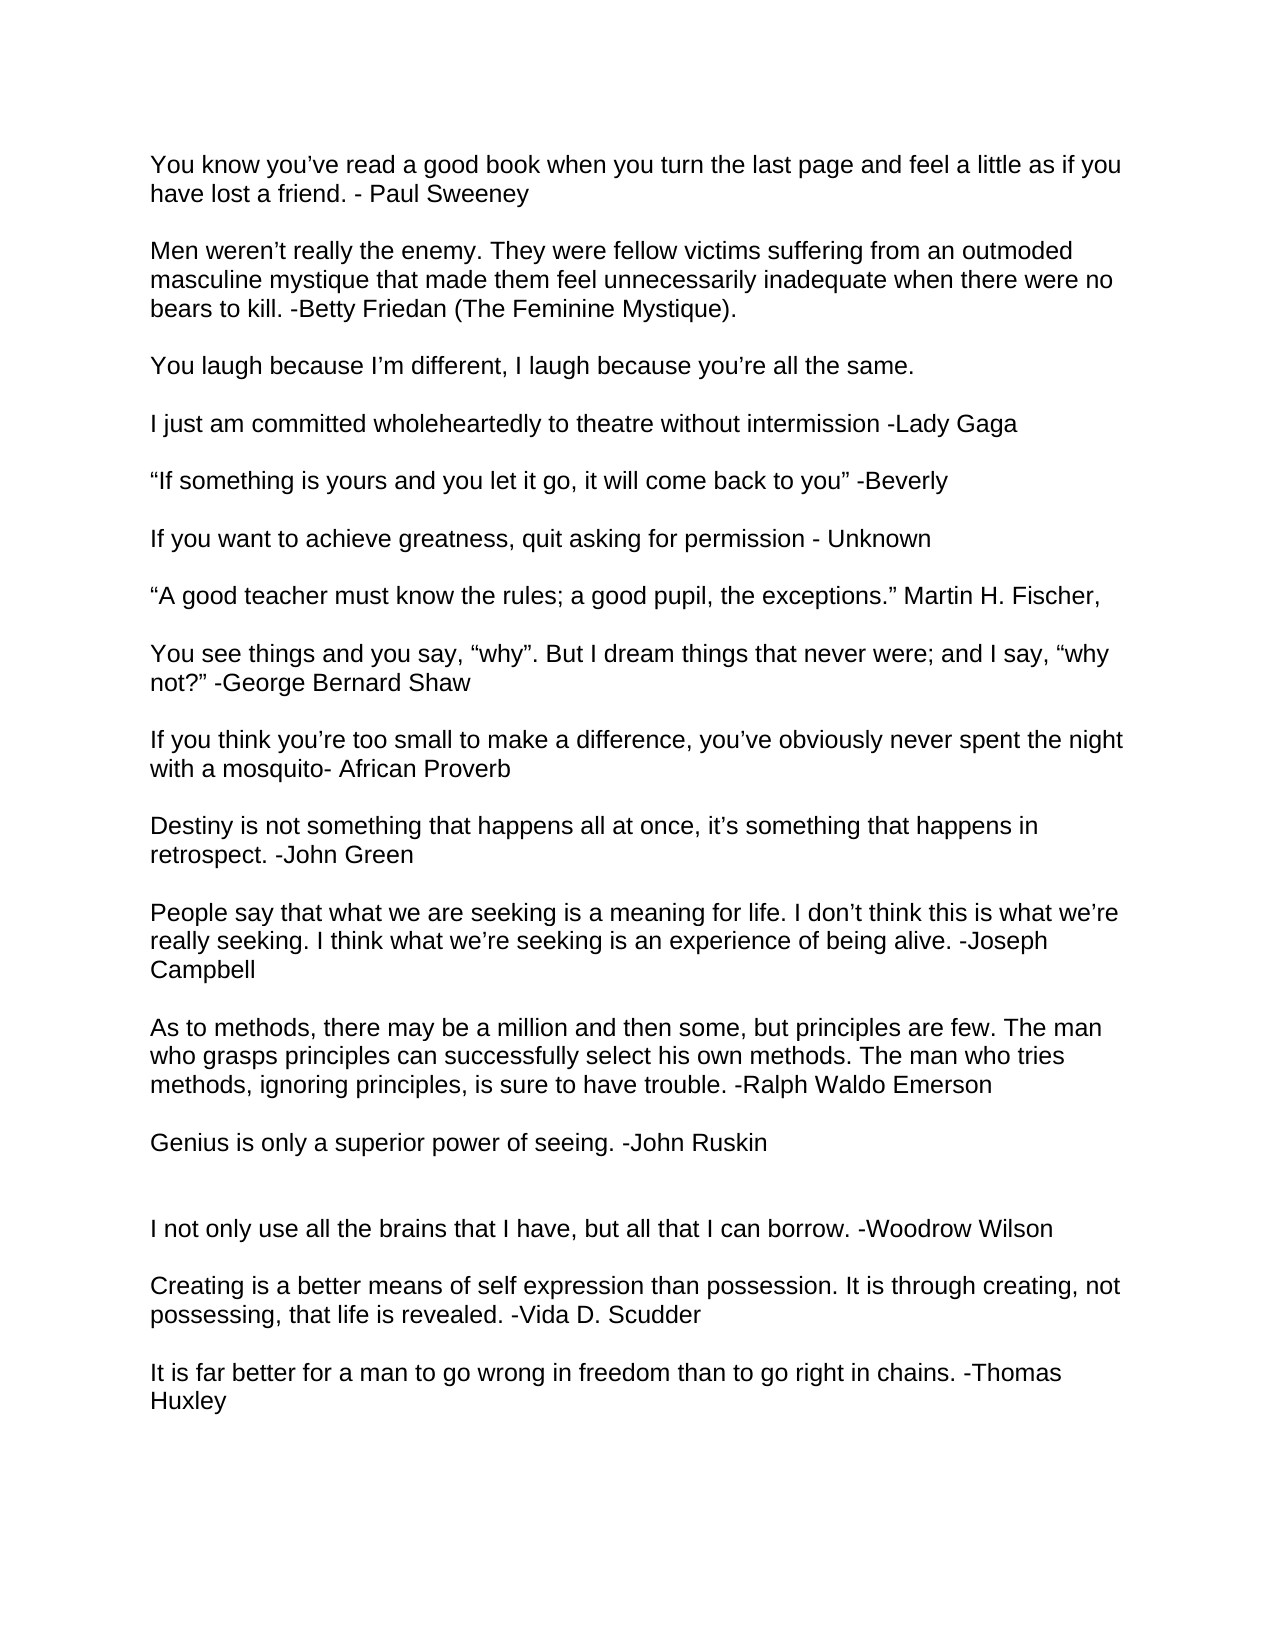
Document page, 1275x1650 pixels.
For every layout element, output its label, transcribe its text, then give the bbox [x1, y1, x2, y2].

text Men weren’t really the enemy. They were fellow victims suffering from an outmoded masculine mystique that made them feel unnecessarily inadequate when there were no bears to kill. -Betty Friedan (The Feminine Mystique). [738, 236, 1125, 322]
text It is far better for a man to go wrong in freedom than to go right in chains. -Thomas Huxley [150, 1357, 1125, 1415]
text Genius is only a superior power of seeing. -John Ruskin [150, 1127, 1125, 1156]
text You know you’ve read a good book when you turn the last page and feel a little as if you have lost a friend. - Paul Sweeney [529, 150, 1125, 207]
text As to methods, there may be a million and then some, but principles are few. The man who grasps principles can successfully select his own methods. The man who tries methods, ignoring principles, is sure to have trouble. -Ralph Waldo Emerson [150, 1012, 1125, 1099]
text I just am committed wholeheartedly to theatre without intermission -Lady Gaga [1019, 409, 1125, 437]
text “If something is yours and you let it go, it will come back to you” -Beverly [949, 466, 1125, 495]
text Creating is a better means of self expression than possession. It is through creating, not possessing, that life is revealed. -Vida D. Scudder [702, 1271, 1125, 1329]
text If you think you’re too small to make a difference, you’ve obviously never spent the night with a mosquito- African Proverb [511, 725, 1125, 782]
text You laugh because I’m different, I laugh because you’re all the same. [916, 351, 1125, 380]
text You see things and you say, “why”. But I dream things that never were; and I say, “why not?” -George Bernard Shaw [150, 639, 1125, 725]
text If you want to achieve greatness, quit asking for permission - Unknown [932, 524, 1125, 552]
text Destiny is not something that happens all at once, it’s something that happens in retrospect. -John Green [414, 811, 1125, 869]
text I not only use all the brains that I have, but all that I can borrow. -Woodrow Wilson [1055, 1214, 1125, 1242]
text People say that what we are seeking is a meaning for life. I don’t think this is what we’re really seeking. I think what we’re seeking is an experience of being alive. -Joseph Campbell [150, 897, 1125, 984]
